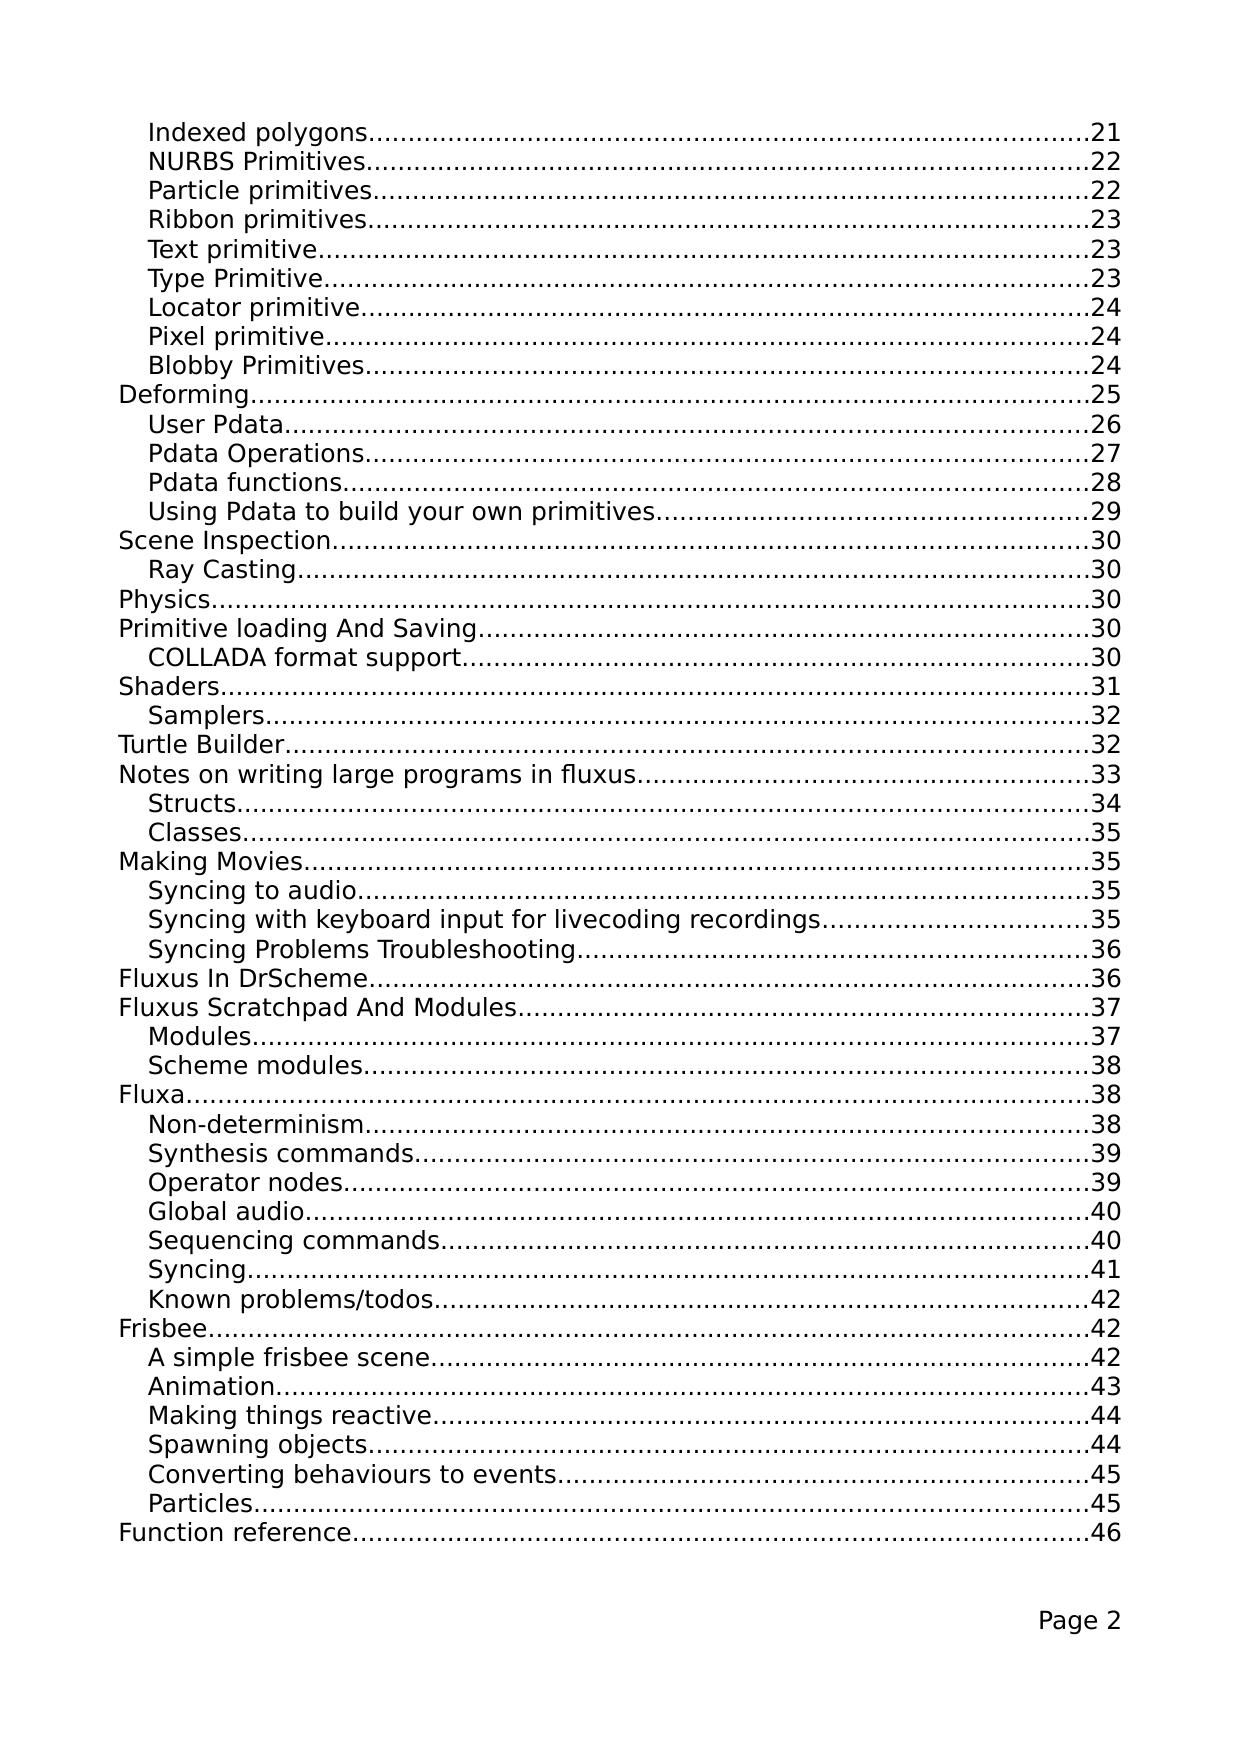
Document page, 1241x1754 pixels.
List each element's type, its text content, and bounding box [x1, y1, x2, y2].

text Particle primitives 22 [148, 176, 1122, 206]
text Global audio 40 [148, 1197, 1122, 1226]
text Scene Inspection 30 [118, 526, 1122, 556]
text Physics 30 [118, 585, 1122, 614]
text Animation 43 [148, 1372, 1122, 1401]
text Shaders 31 [118, 672, 1122, 701]
text Ray Casting 30 [148, 556, 1122, 585]
text Structs 34 [148, 789, 1122, 818]
text Modules 37 [148, 1022, 1122, 1051]
text Ribbon primitives 23 [148, 206, 1122, 235]
text Frisbee 42 [118, 1314, 1122, 1343]
text Deforming 25 [118, 381, 1122, 410]
text Function reference 46 [118, 1518, 1122, 1547]
text Fluxus Scratchpad And Modules 37 [118, 993, 1122, 1022]
text Fluxa 38 [118, 1081, 1122, 1110]
text Turtle Builder 32 [118, 731, 1122, 760]
text User Pdata 26 [148, 410, 1122, 439]
text Pdata Operations 27 [148, 439, 1122, 468]
text Primitive loading And Saving 30 [118, 614, 1122, 643]
text Operator nodes 39 [148, 1168, 1122, 1197]
text Syncing 41 [148, 1256, 1122, 1285]
text Using Pdata to build your own primitives 29 [148, 497, 1122, 526]
text Known problems/todos 42 [148, 1285, 1122, 1314]
text Synthesis commands 39 [148, 1139, 1122, 1168]
text Classes 35 [148, 818, 1122, 847]
text Syncing with keyboard input for livecoding recordings 35 [148, 906, 1122, 935]
text Making Movies 35 [118, 847, 1122, 876]
text Scheme modules 38 [148, 1051, 1122, 1081]
text Notes on writing large programs in fluxus 33 [118, 760, 1122, 789]
text Pdata functions 28 [148, 468, 1122, 497]
text Pixel primitive 24 [148, 322, 1122, 351]
text Particles 45 [148, 1489, 1122, 1518]
text Text primitive 23 [148, 235, 1122, 264]
text Syncing to audio 35 [148, 876, 1122, 906]
text Making things reactive 44 [148, 1401, 1122, 1431]
text NURBS Primitives 22 [148, 147, 1122, 176]
text Locator primitive 24 [148, 293, 1122, 322]
text A simple frisbee scene 42 [148, 1343, 1122, 1372]
text Type Primitive 23 [148, 264, 1122, 293]
text Converting behaviours to events 45 [148, 1460, 1122, 1489]
text Spawning objects 44 [148, 1431, 1122, 1460]
text Samplers 32 [148, 701, 1122, 731]
text Indexed polygons 21 [148, 118, 1122, 147]
text Blobby Primitives 24 [148, 351, 1122, 381]
text Syncing Problems Troubleshooting 36 [148, 935, 1122, 964]
text Fluxus In DrScheme 36 [118, 964, 1122, 993]
text Sequencing commands 40 [148, 1226, 1122, 1256]
text COLLADA format support 30 [148, 643, 1122, 672]
text Non-determinism 38 [148, 1110, 1122, 1139]
